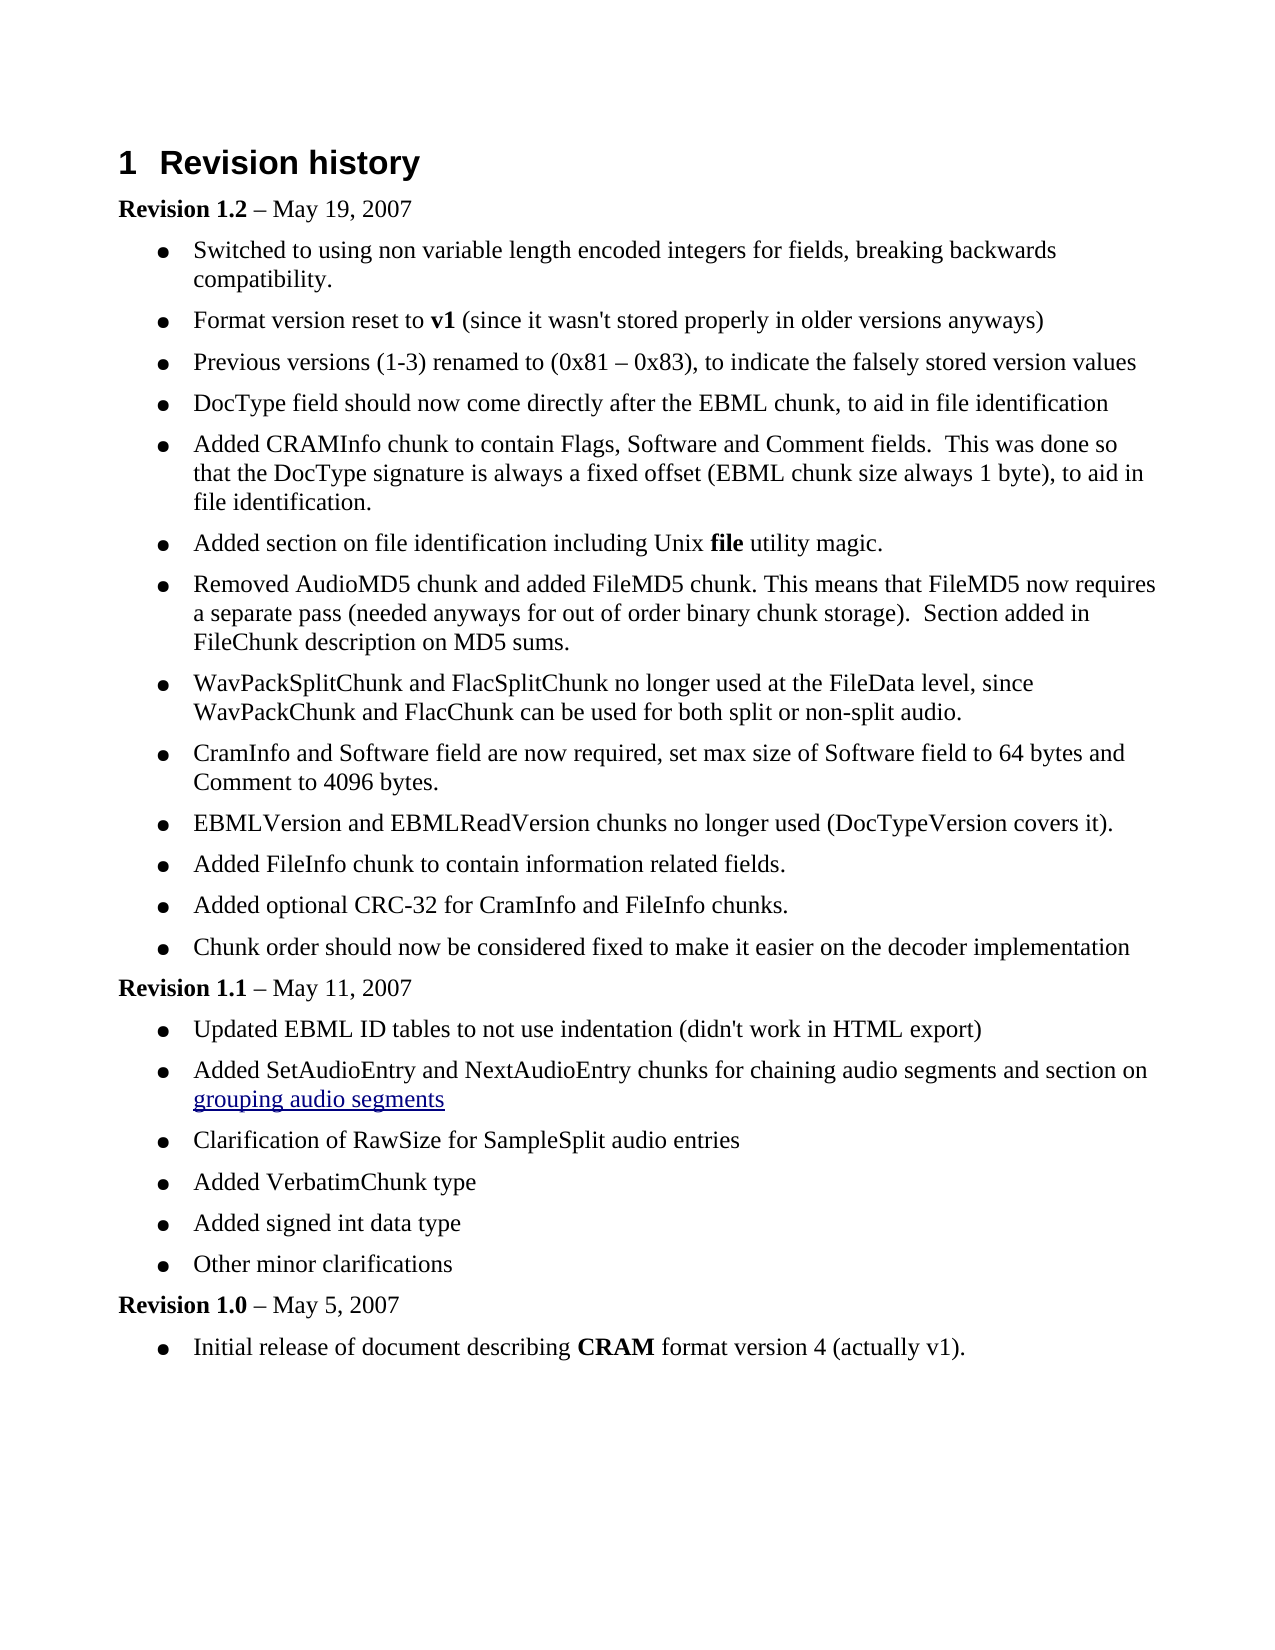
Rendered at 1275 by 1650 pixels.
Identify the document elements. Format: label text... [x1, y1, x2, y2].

list Added signed int data type [156, 1208, 1157, 1237]
list Format version reset to v1 (since it wasn't stored properly in older versions anyways) [156, 306, 1157, 334]
list Initial release of document describing CRAM format version 4 (actually v1). [156, 1332, 1157, 1361]
list Previous versions (1-3) renamed to (0x81 – 0x83), to indicate the falsely stored version values [156, 347, 1157, 376]
list Clarification of RawSize for SampleSplit audio entries [156, 1126, 1157, 1154]
list Added SetAudioEntry and NextAudioEntry chunks for chaining audio segments and section on grouping audio segments [156, 1056, 1157, 1113]
list Added optional CRC-32 for CramInfo and FileInfo chunks. [156, 891, 1157, 919]
list Updated EBML ID tables to not use indentation (didn't work in HTML export) [156, 1014, 1157, 1043]
text Revision 1.2 – May 19, 2007 [118, 194, 1157, 223]
list Removed AudioMD5 chunk and added FileMD5 chunk. This means that FileMD5 now requires a separate pass (needed anyways for out of order binary chunk storage). Section added in FileChunk description on MD5 sums. [156, 569, 1157, 656]
list Added CRAMInfo chunk to contain Flags, Software and Comment fields. This was done so that the DocType signature is always a fixed offset (EBML chunk size always 1 byte), to aid in file identification. [156, 429, 1157, 516]
list Added VerbatimChunk type [156, 1167, 1157, 1196]
list WavPackSplitChunk and FlacSplitChunk no longer used at the FileData level, since WavPackChunk and FlacChunk can be used for both split or non-split audio. [156, 668, 1157, 726]
list Other minor clarifications [156, 1249, 1157, 1278]
text Revision 1.0 – May 5, 2007 [118, 1291, 1157, 1319]
list Chunk order should now be considered fixed to make it easier on the decoder implementation [156, 932, 1157, 961]
list EBMLVersion and EBMLReadVersion chunks no longer used (DocTypeVersion covers it). [156, 808, 1157, 837]
list Switched to using non variable length encoded integers for fields, breaking backwards compatibility. [156, 236, 1157, 293]
list DocType field should now come directly after the EBML chunk, to aid in file identification [156, 388, 1157, 417]
text Revision 1.1 – May 11, 2007 [118, 973, 1157, 1002]
list CramInfo and Software field are now required, set max size of Software field to 64 bytes and Comment to 4096 bytes. [156, 738, 1157, 796]
subtitle Revision history [118, 143, 1157, 182]
list Added FileInfo chunk to contain information related fields. [156, 849, 1157, 878]
list Added section on file identification including Unix file utility magic. [156, 528, 1157, 557]
